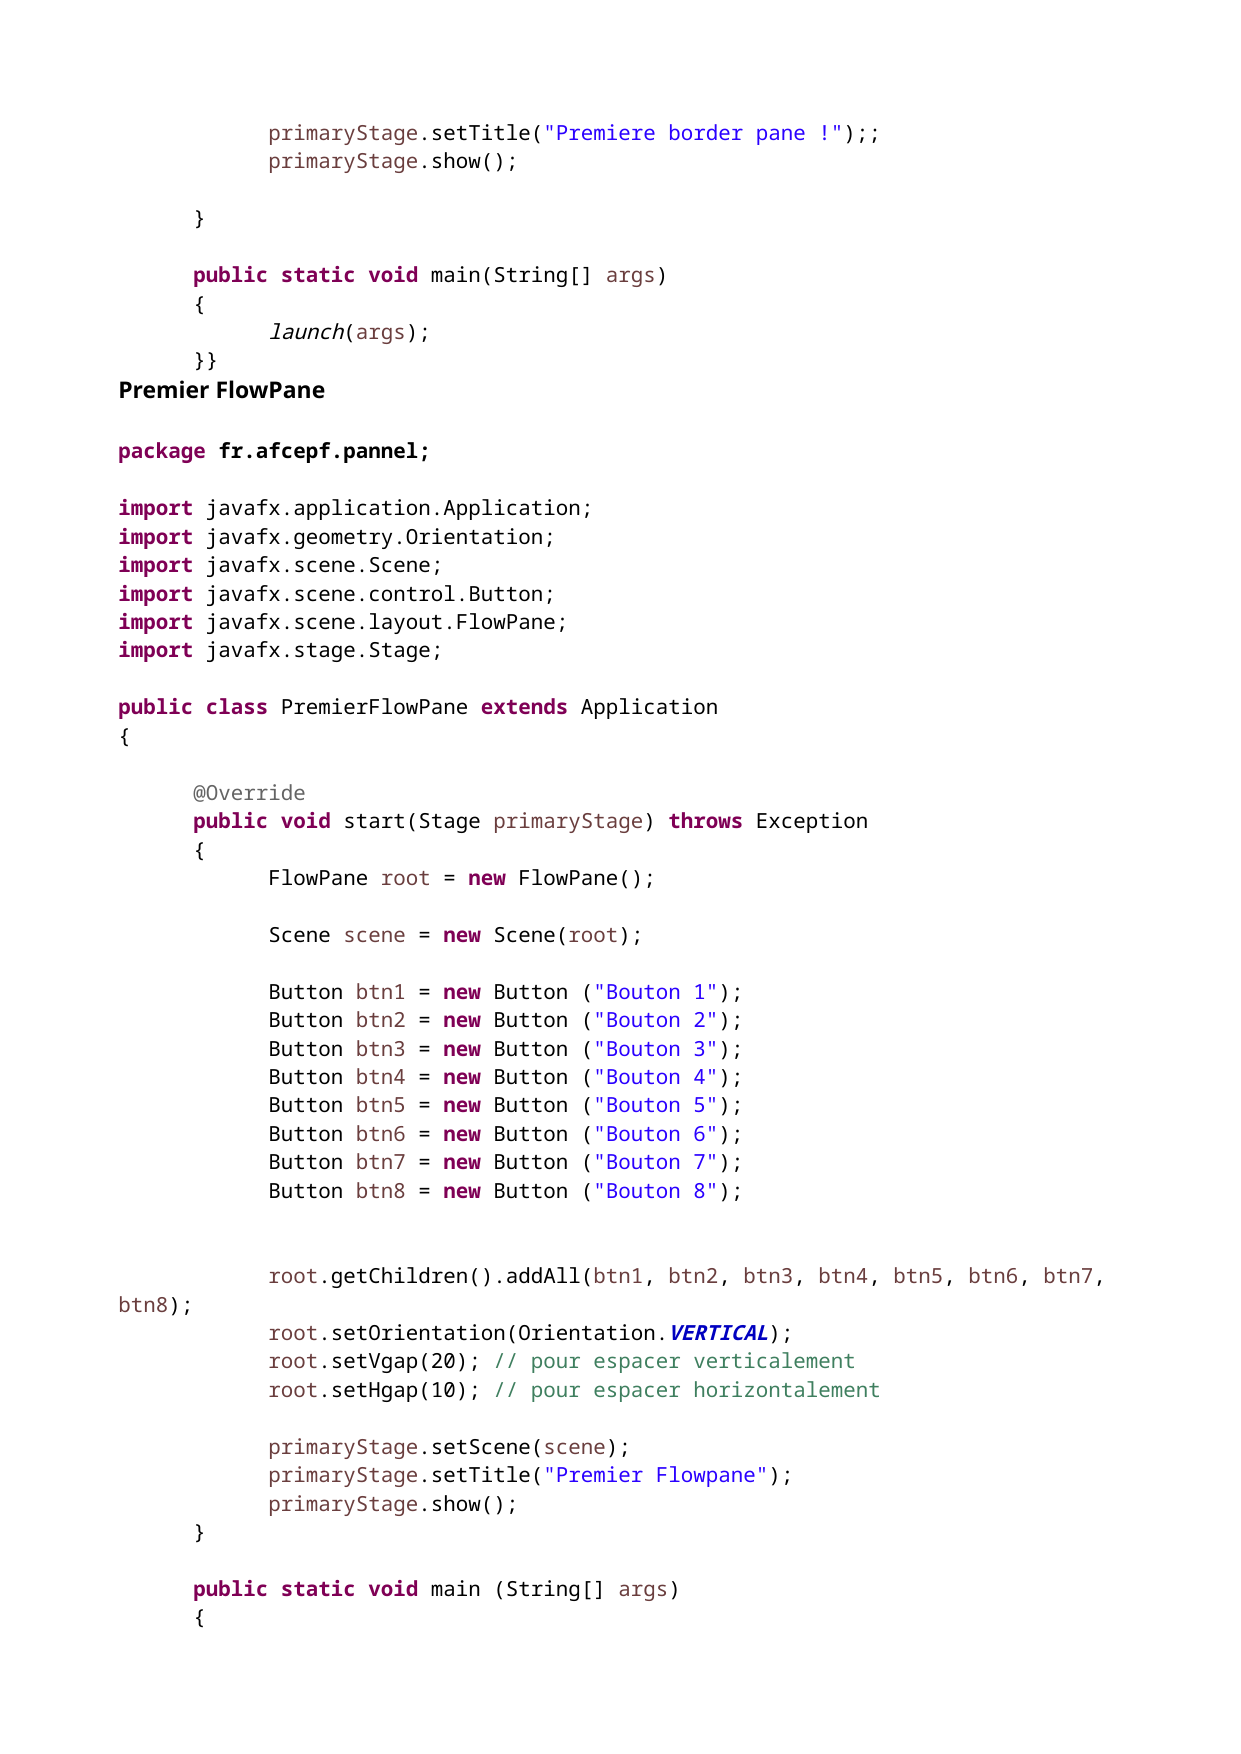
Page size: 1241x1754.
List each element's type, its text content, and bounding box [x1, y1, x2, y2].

text @Override [118, 778, 1122, 806]
text public static void main (String[] args) [118, 1574, 1122, 1602]
text package fr.afcepf.pannel; [118, 437, 1122, 465]
text import javafx.stage.Stage; [118, 636, 1122, 664]
text primaryStage.show(); [118, 147, 1122, 175]
text FlowPane root = new FlowPane(); [118, 863, 1122, 892]
text import javafx.scene.control.Button; [118, 579, 1122, 607]
text primaryStage.setTitle("Premiere border pane !");; [118, 118, 1122, 147]
text }} [118, 346, 1122, 374]
text public static void main(String[] args) [118, 260, 1122, 289]
text { [118, 1602, 1122, 1631]
text root.setVgap(20); // pour espacer verticalement [118, 1347, 1122, 1375]
text import javafx.scene.layout.FlowPane; [118, 607, 1122, 636]
text primaryStage.show(); [118, 1489, 1122, 1517]
text primaryStage.setScene(scene); [118, 1432, 1122, 1460]
text { [118, 289, 1122, 317]
text root.setOrientation(Orientation.VERTICAL); [118, 1318, 1122, 1347]
text Button btn1 = new Button ("Bouton 1"); [118, 977, 1122, 1005]
text Button btn4 = new Button ("Bouton 4"); [118, 1062, 1122, 1091]
text Button btn3 = new Button ("Bouton 3"); [118, 1034, 1122, 1062]
text Scene scene = new Scene(root); [118, 920, 1122, 948]
text Button btn8 = new Button ("Bouton 8"); [118, 1176, 1122, 1204]
text import javafx.geometry.Orientation; [118, 522, 1122, 550]
text } [118, 1517, 1122, 1546]
text Premier FlowPane [118, 374, 1122, 405]
text root.setHgap(10); // pour espacer horizontalement [118, 1375, 1122, 1403]
text public class PremierFlowPane extends Application [118, 692, 1122, 721]
text { [118, 835, 1122, 863]
text primaryStage.setTitle("Premier Flowpane"); [118, 1460, 1122, 1489]
text { [118, 721, 1122, 749]
text launch(args); [118, 317, 1122, 346]
text Button btn7 = new Button ("Bouton 7"); [118, 1147, 1122, 1176]
text import javafx.scene.Scene; [118, 550, 1122, 579]
text Button btn2 = new Button ("Bouton 2"); [118, 1005, 1122, 1034]
text public void start(Stage primaryStage) throws Exception [118, 806, 1122, 835]
text root.getChildren().addAll(btn1, btn2, btn3, btn4, btn5, btn6, btn7, btn8); [118, 1261, 1122, 1318]
text Button btn5 = new Button ("Bouton 5"); [118, 1091, 1122, 1119]
text import javafx.application.Application; [118, 493, 1122, 522]
text Button btn6 = new Button ("Bouton 6"); [118, 1119, 1122, 1147]
text } [118, 203, 1122, 232]
